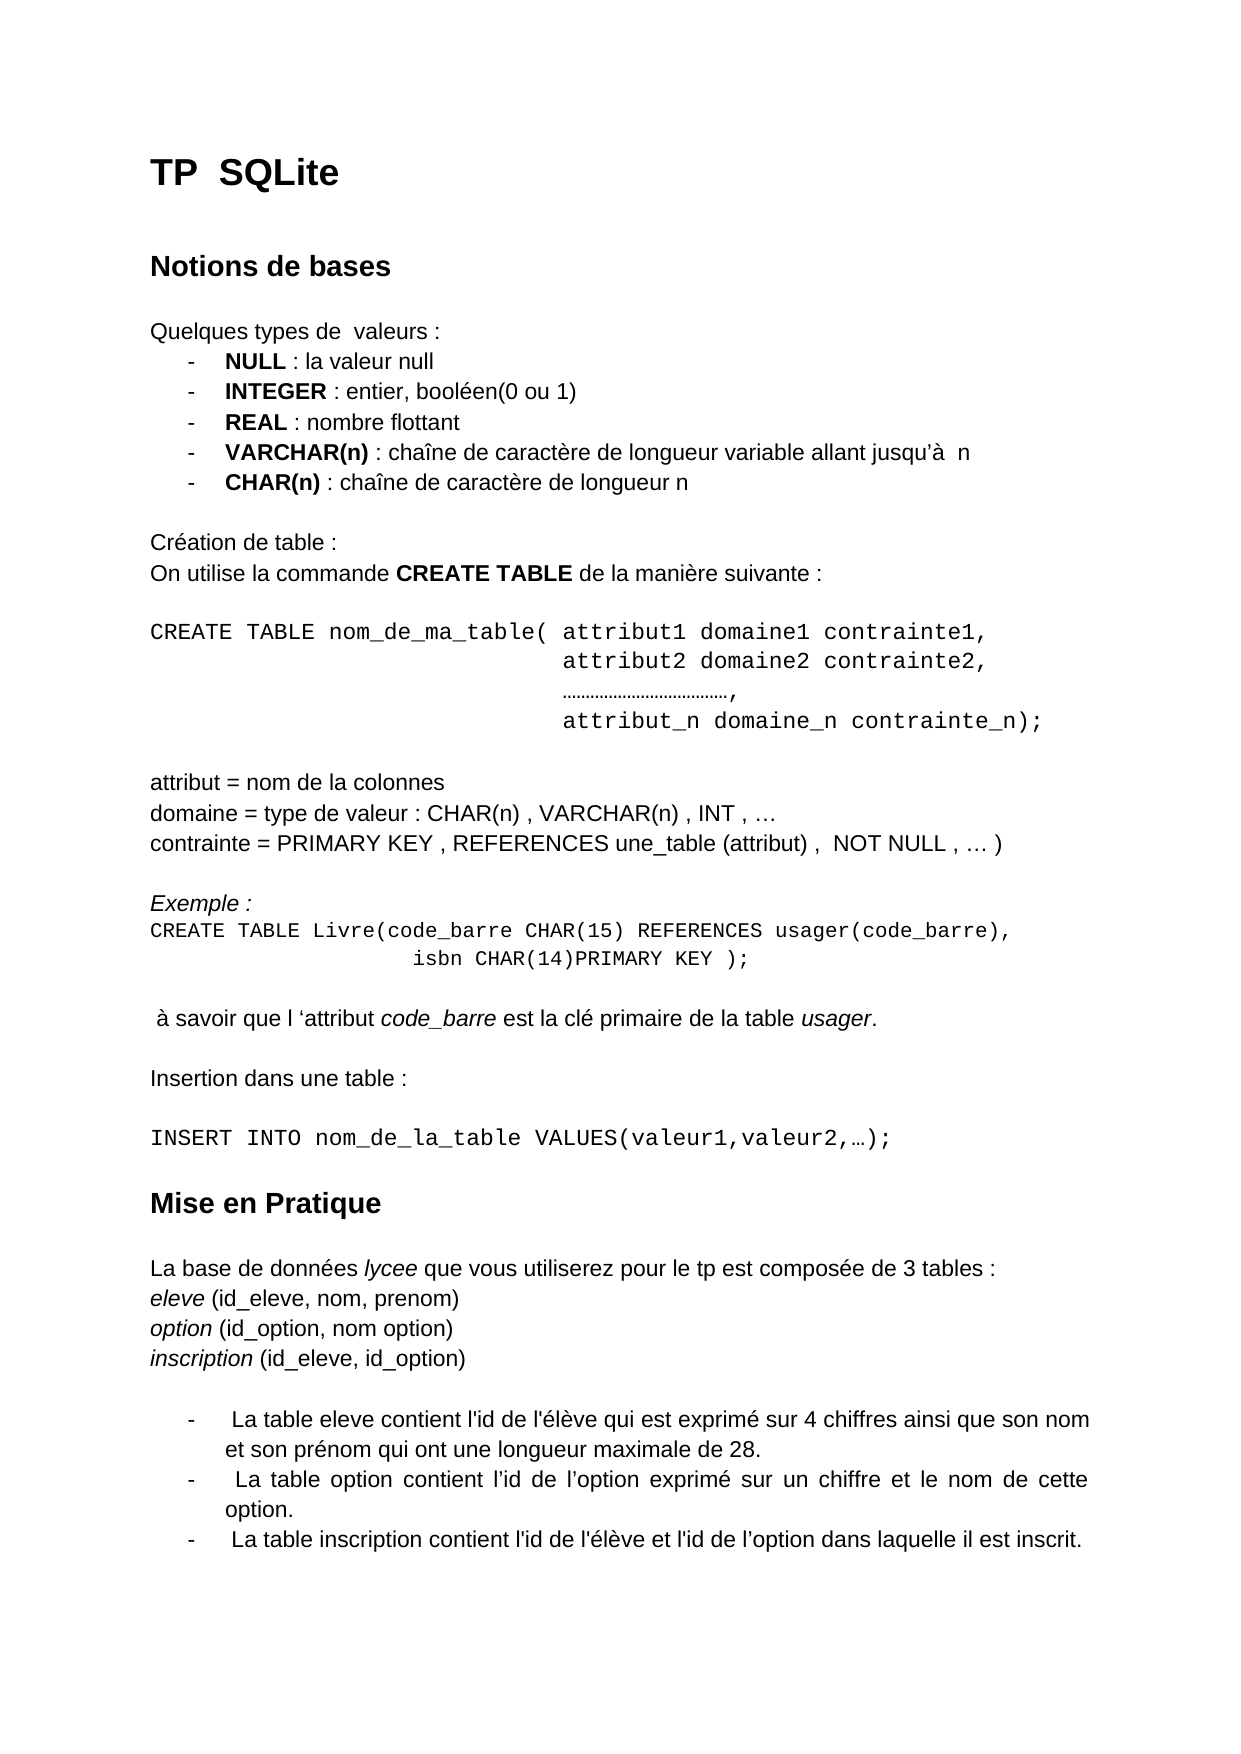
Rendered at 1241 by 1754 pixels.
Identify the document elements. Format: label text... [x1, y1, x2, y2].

text Insertion dans une table : [150, 1065, 1090, 1092]
text INSERT INTO nom_de_la_table VALUES(valeur1,valeur2,…); [150, 1126, 1090, 1152]
text La base de données lycee que vous utiliserez pour le tp est composée de 3 tables : [150, 1254, 1090, 1281]
text Quelques types de valeurs : [150, 318, 1090, 344]
list CHAR(n) : chaîne de caractère de longueur n [187, 469, 1090, 495]
text option (id_option, nom option) [150, 1315, 1090, 1341]
list La table inscription contient l'id de l'élève et l'id de l’option dans laquelle il est inscrit. [187, 1526, 1090, 1553]
text Exemple : [150, 890, 1090, 917]
list NULL : la valeur null [187, 348, 1090, 374]
list VARCHAR(n) : chaîne de caractère de longueur variable allant jusqu’à n [187, 439, 1090, 465]
text inscription (id_eleve, id_option) [150, 1345, 1090, 1372]
text attribut = nom de la colonnes [150, 769, 1090, 796]
text attribut2 domaine2 contrainte2, [150, 650, 1090, 676]
text Création de table : [150, 529, 1090, 556]
text Mise en Pratique [150, 1186, 1090, 1219]
text contrainte = PRIMARY KEY , REFERENCES une_table (attribut) , NOT NULL , … ) [150, 830, 1090, 856]
text à savoir que l ‘attribut code_barre est la clé primaire de la table usager. [150, 1005, 1090, 1031]
text domaine = type de valeur : CHAR(n) , VARCHAR(n) , INT , … [150, 799, 1090, 826]
list REAL : nombre flottant [187, 408, 1090, 435]
text Notions de bases [150, 249, 1090, 283]
list La table option contient l’id de l’option exprimé sur un chiffre et le nom de cette option. [187, 1466, 1090, 1523]
text CREATE TABLE Livre(code_barre CHAR(15) REFERENCES usager(code_barre), [150, 920, 1090, 944]
list INTEGER : entier, booléen(0 ou 1) [187, 378, 1090, 405]
text ………………………………, [150, 679, 1090, 706]
list La table eleve contient l'id de l'élève qui est exprimé sur 4 chiffres ainsi que son nom et son prénom qui ont une longueur maximale de 28. [187, 1406, 1090, 1462]
text eleve (id_eleve, nom, prenom) [150, 1285, 1090, 1311]
text attribut_n domaine_n contrainte_n); [150, 709, 1090, 735]
text CREATE TABLE nom_de_ma_table( attribut1 domaine1 contrainte1, [150, 620, 1090, 646]
text On utilise la commande CREATE TABLE de la manière suivante : [150, 559, 1090, 586]
text isbn CHAR(14)PRIMARY KEY ); [150, 948, 1090, 971]
text TP SQLite [150, 150, 1090, 193]
